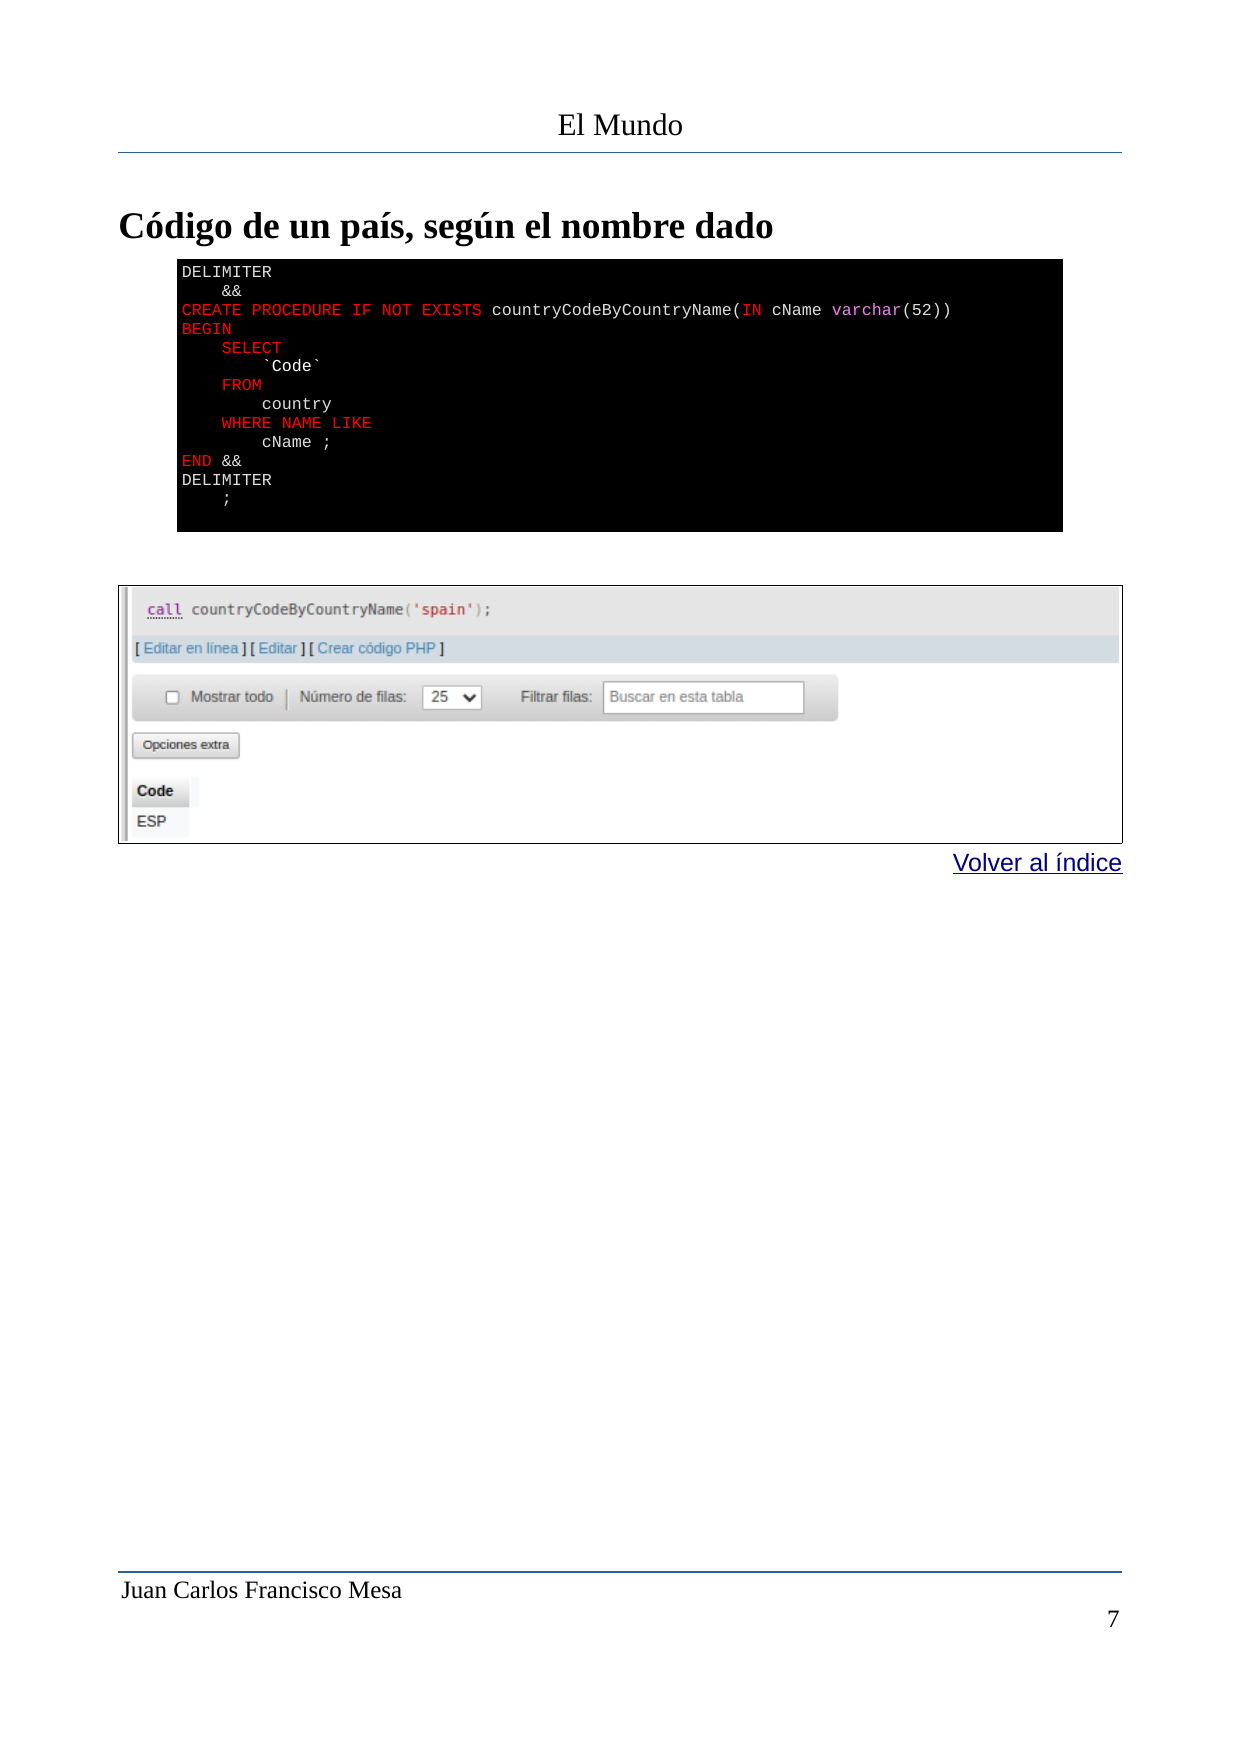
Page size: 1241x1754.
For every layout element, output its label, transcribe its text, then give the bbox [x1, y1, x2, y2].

text WHERE NAME LIKE [179, 410, 1062, 429]
text [119, 586, 1122, 843]
picture [121, 587, 1119, 841]
text `Code` [179, 353, 1062, 372]
text BEGIN [179, 316, 1062, 335]
text Volver al índice [118, 844, 1122, 876]
text cName ; [179, 429, 1062, 448]
text CREATE PROCEDURE IF NOT EXISTS countryCodeByCountryName(IN cName varchar(52)) [179, 297, 1062, 316]
text [118, 580, 1122, 585]
text country [179, 391, 1062, 410]
text SELECT [179, 335, 1062, 353]
text FROM [179, 372, 1062, 391]
text END && [179, 448, 1062, 467]
subtitle Código de un país, según el nombre dado [118, 204, 1122, 247]
text DELIMITER [179, 467, 1062, 486]
text DELIMITER [179, 261, 1062, 278]
text && [179, 278, 1062, 297]
text ; [179, 486, 1062, 504]
